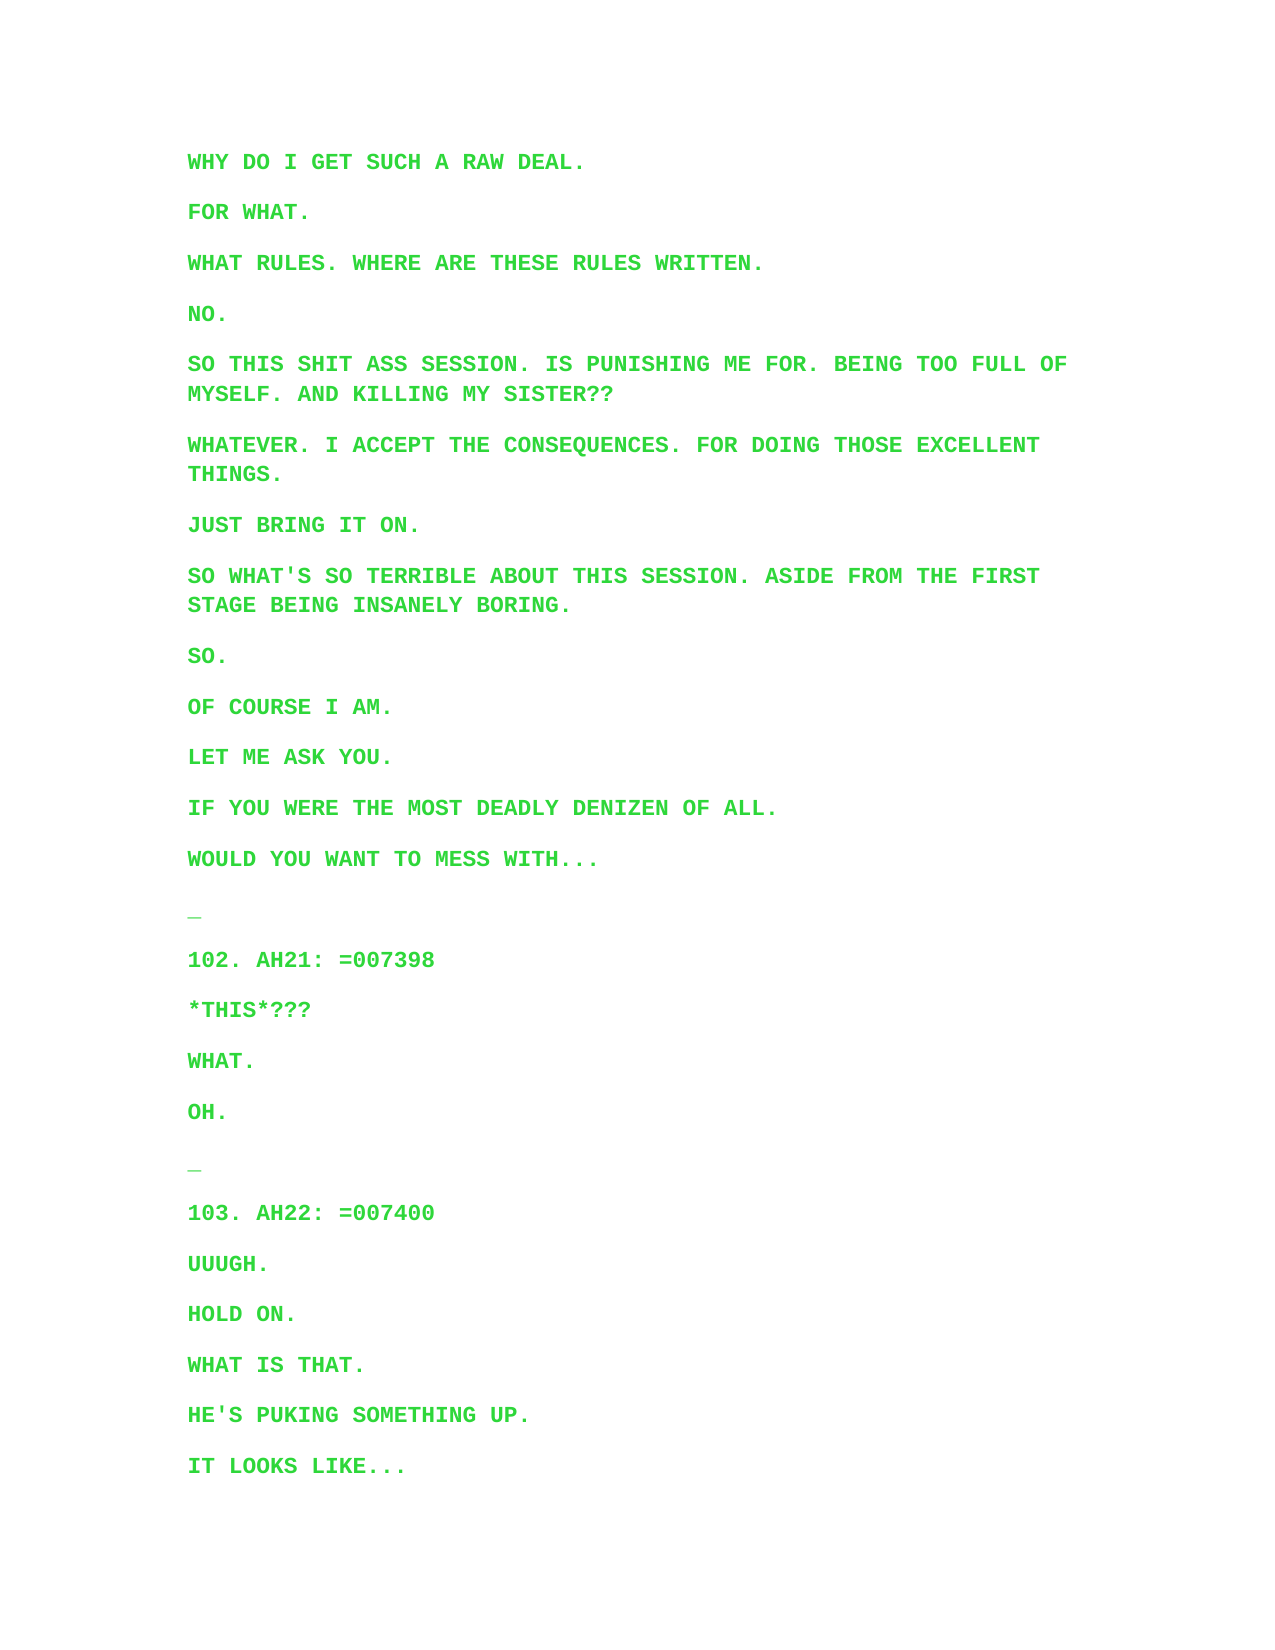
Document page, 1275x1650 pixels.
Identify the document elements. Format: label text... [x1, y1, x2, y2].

text IF YOU WERE THE MOST DEADLY DENIZEN OF ALL. [187, 796, 1087, 822]
text FOR WHAT. [187, 201, 1087, 227]
text OF COURSE I AM. [187, 695, 1087, 721]
text OH. [187, 1100, 1087, 1126]
text IT LOOKS LIKE... [187, 1454, 1087, 1480]
text HOLD ON. [187, 1302, 1087, 1328]
text WHAT RULES. WHERE ARE THESE RULES WRITTEN. [187, 251, 1087, 277]
text LET ME ASK YOU. [187, 746, 1087, 772]
text WHY DO I GET SUCH A RAW DEAL. [187, 150, 1087, 176]
text HE'S PUKING SOMETHING UP. [187, 1404, 1087, 1430]
text *THIS*??? [187, 999, 1087, 1025]
text WHAT IS THAT. [187, 1353, 1087, 1379]
text WHATEVER. I ACCEPT THE CONSEQUENCES. FOR DOING THOSE EXCELLENT THINGS. [187, 433, 1087, 489]
text UUUGH. [187, 1252, 1087, 1278]
text NO. [187, 302, 1087, 328]
text SO WHAT'S SO TERRIBLE ABOUT THIS SESSION. ASIDE FROM THE FIRST STAGE BEING INSANELY BORING. [187, 564, 1087, 620]
text WOULD YOU WANT TO MESS WITH... [187, 847, 1087, 873]
text _ [187, 1151, 1087, 1177]
text JUST BRING IT ON. [187, 513, 1087, 539]
text _ [187, 897, 1087, 923]
text SO. [187, 644, 1087, 670]
text WHAT. [187, 1049, 1087, 1075]
text 102. AH21: =007398 [187, 948, 1087, 974]
text SO THIS SHIT ASS SESSION. IS PUNISHING ME FOR. BEING TOO FULL OF MYSELF. AND KILLING MY SISTER?? [187, 352, 1087, 408]
text 103. AH22: =007400 [187, 1201, 1087, 1227]
